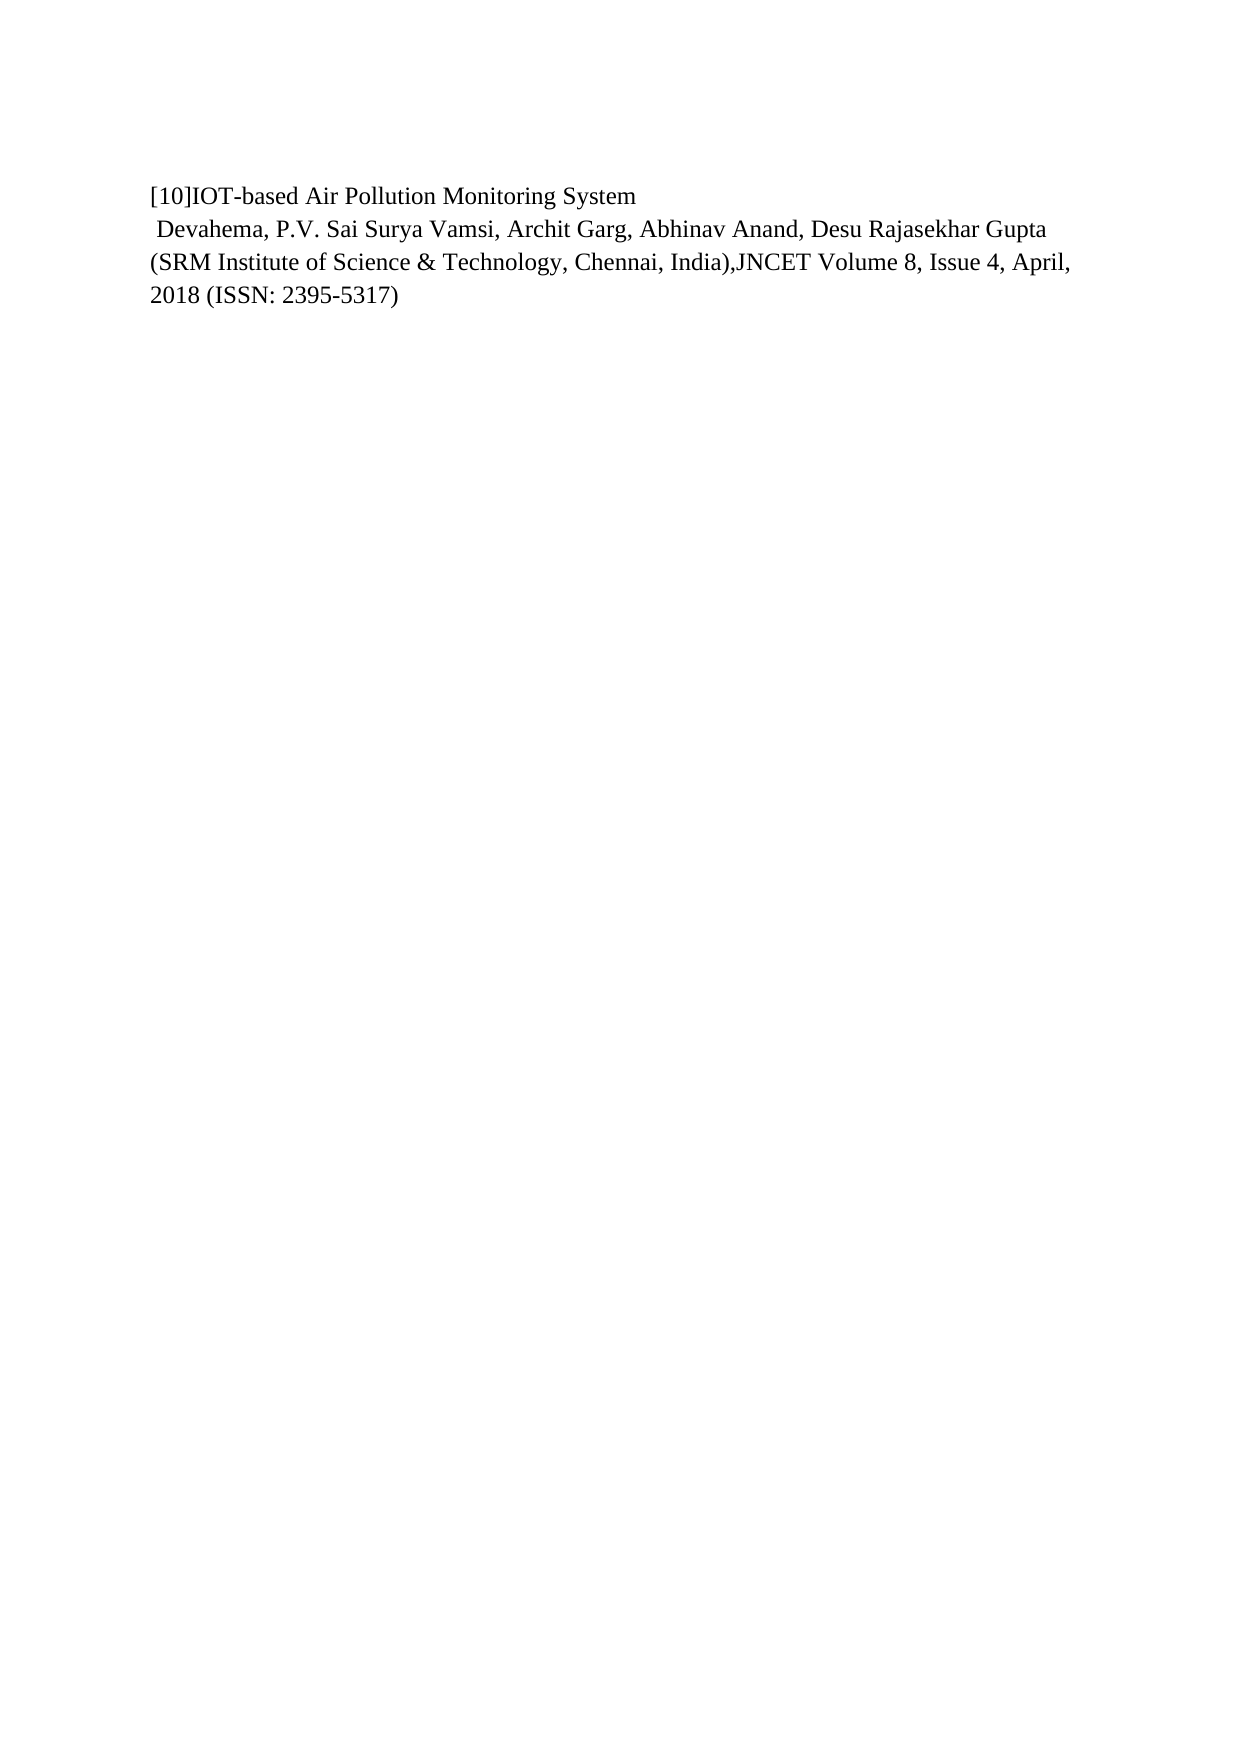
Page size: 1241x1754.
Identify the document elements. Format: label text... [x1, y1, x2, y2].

text [10]IOT-based Air Pollution Monitoring System [150, 181, 1115, 210]
text Devahema, P.V. Sai Surya Vamsi, Archit Garg, Abhinav Anand, Desu Rajasekhar Gupta (SRM Institute of Science & Technology, Chennai, India),JNCET Volume 8, Issue 4, April, 2018 (ISSN: 2395-5317) [150, 214, 1071, 309]
